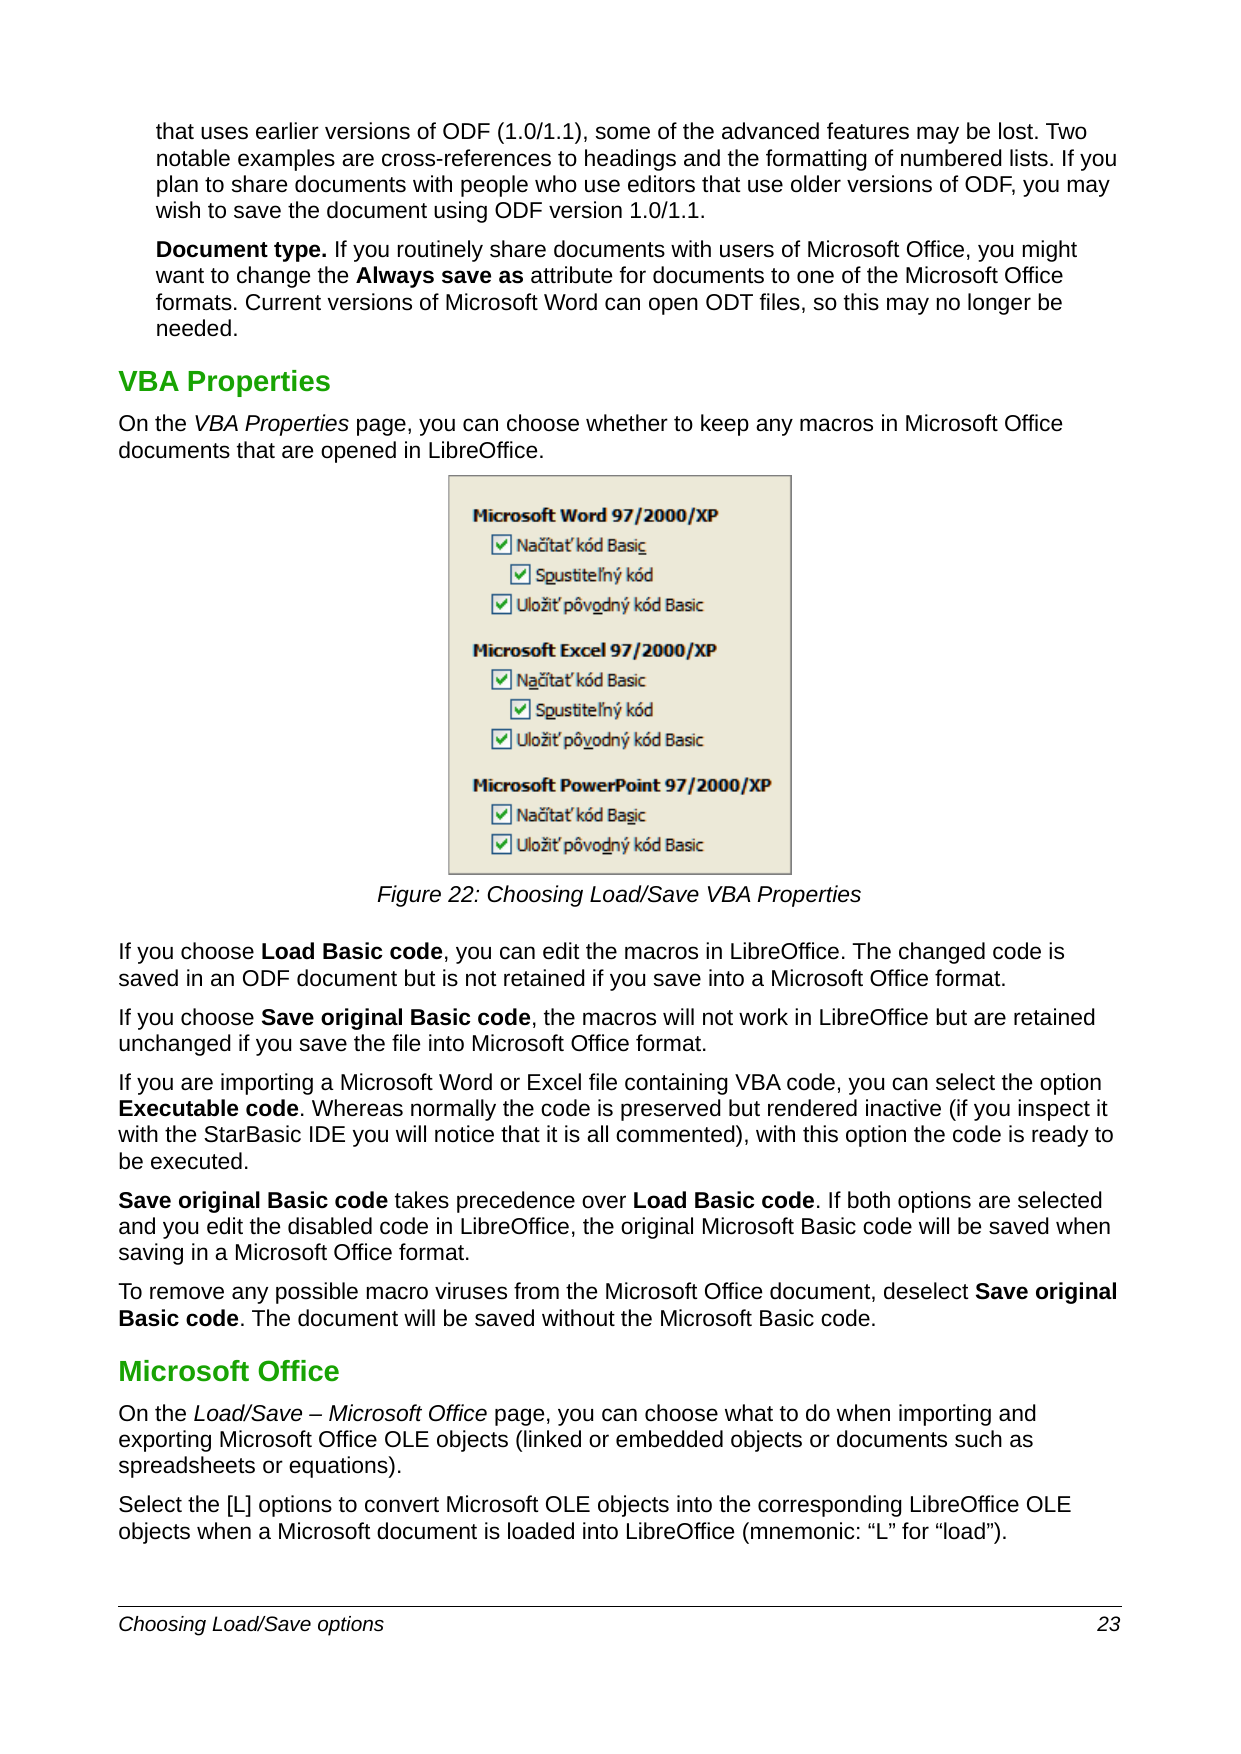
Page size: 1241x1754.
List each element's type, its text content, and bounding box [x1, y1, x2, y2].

text Save original Basic code takes precedence over Load Basic code. If both options are selected and you edit the disabled code in LibreOffice, the original Microsoft Basic code will be saved when saving in a Microsoft Office format. [118, 1187, 1122, 1266]
text If you choose Save original Basic code, the macros will not work in LibreOffice but are retained unchanged if you save the file into Microsoft Office format. [118, 1003, 1122, 1056]
text that uses earlier versions of ODF (1.0/1.1), some of the advanced features may be lost. Two notable examples are cross-references to headings and the formatting of numbered lists. If you plan to share documents with people who use editors that use older versions of ODF, you may wish to save the document using ODF version 1.0/1.1. [156, 118, 1122, 223]
text Document type. If you routinely share documents with users of Microsoft Office, you might want to change the Always save as attribute for documents to one of the Microsoft Office formats. Current versions of Microsoft Word can open ODT files, so this may no longer be needed. [156, 236, 1122, 341]
text To remove any possible macro viruses from the Microsoft Office document, deselect Save original Basic code. The document will be saved without the Microsoft Basic code. [118, 1278, 1122, 1331]
text On the Load/Save – Microsoft Office page, you can choose what to do when importing and exporting Microsoft Office OLE objects (linked or embedded objects or documents such as spreadsheets or equations). [118, 1400, 1122, 1479]
text Select the [L] options to convert Microsoft OLE objects into the corresponding LibreOffice OLE objects when a Microsoft document is loaded into LibreOffice (mnemonic: “L” for “load”). [118, 1491, 1122, 1544]
text On the VBA Properties page, you can choose whether to keep any macros in Microsoft Office documents that are opened in LibreOffice. [118, 410, 1122, 463]
subtitle VBA Properties [118, 364, 1122, 398]
text If you are importing a Microsoft Word or Excel file containing VBA code, you can select the option Executable code. Whereas normally the code is preserved but rendered inactive (if you inspect it with the StarBasic IDE you will notice that it is all commented), with this option the code is ready to be executed. [118, 1069, 1122, 1174]
text Figure 22: Choosing Load/Save VBA Properties [324, 881, 916, 907]
picture [448, 475, 792, 875]
text If you choose Load Basic code, you can edit the macros in LibreOffice. The changed code is saved in an ODF document but is not retained if you save into a Microsoft Office format. [118, 938, 1122, 991]
subtitle Microsoft Office [118, 1354, 1122, 1387]
